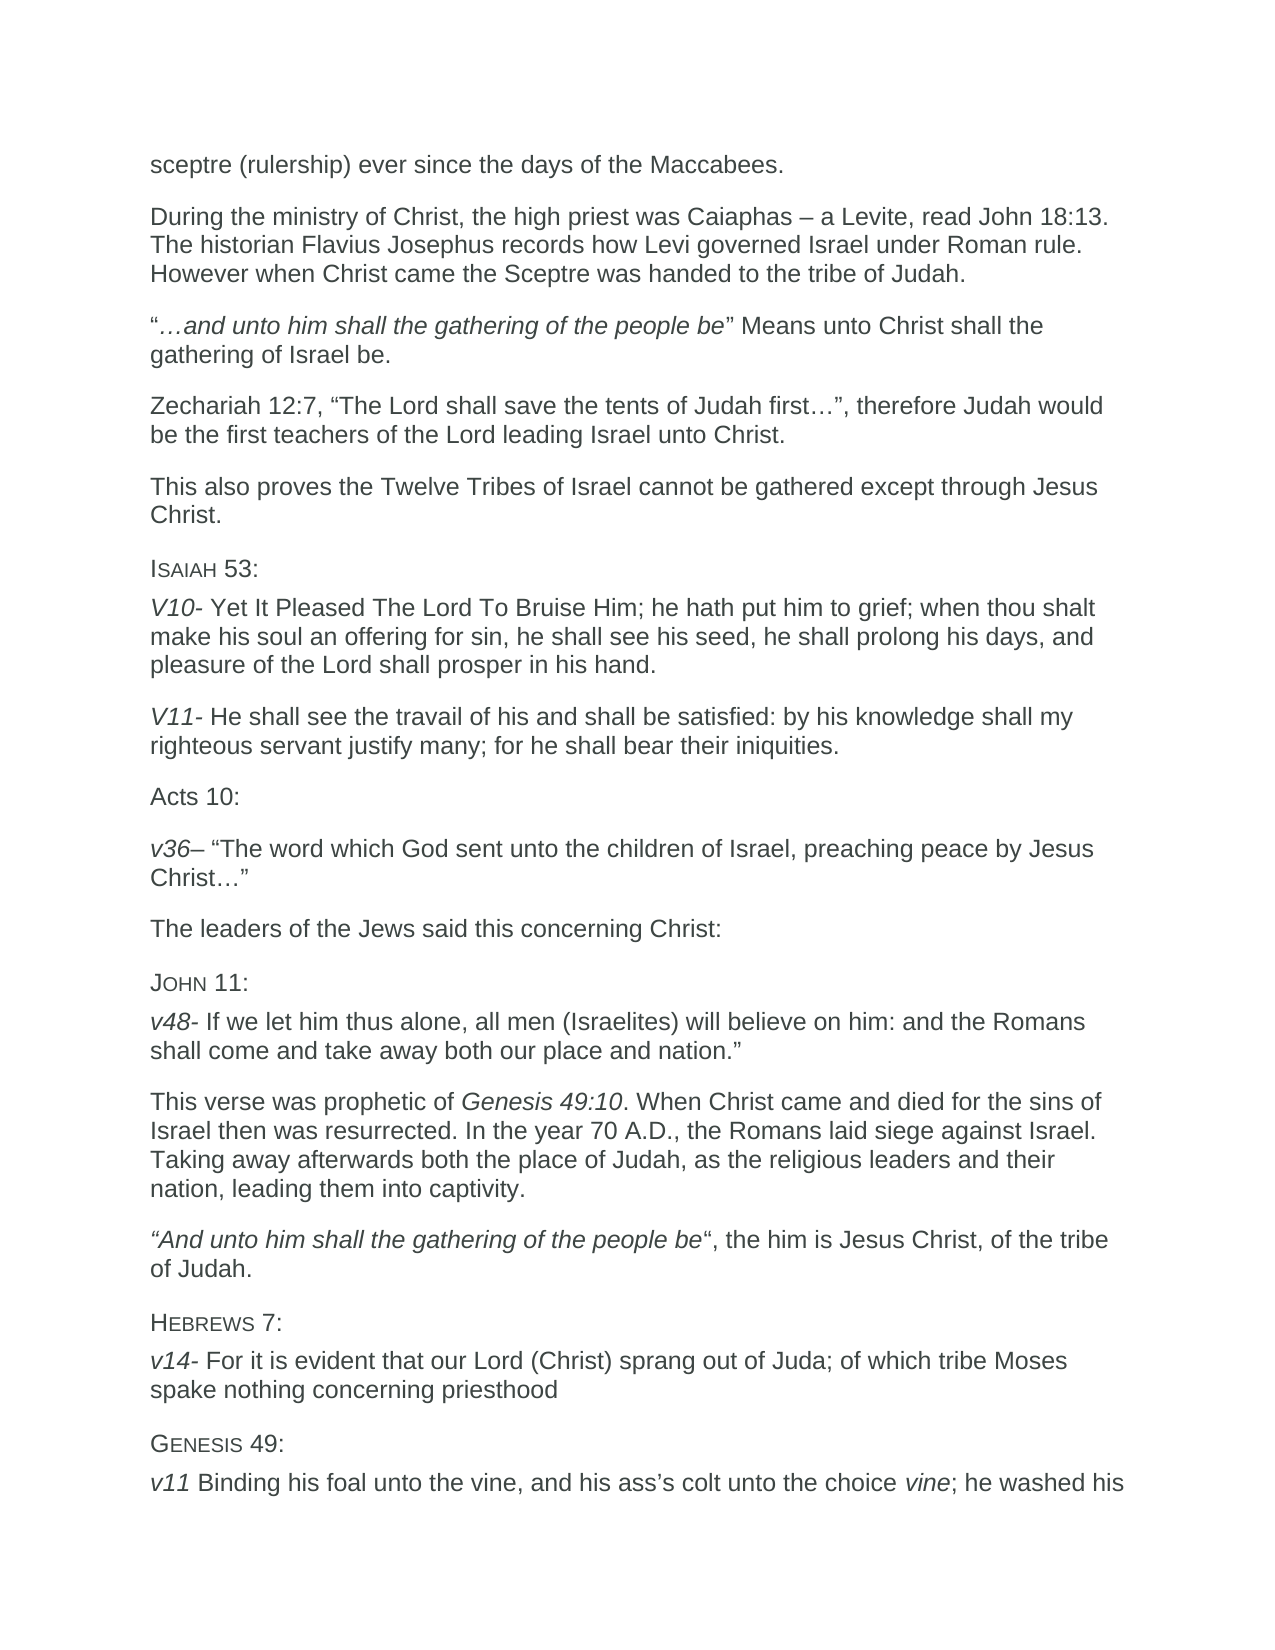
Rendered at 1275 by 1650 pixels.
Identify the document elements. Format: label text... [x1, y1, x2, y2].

text The leaders of the Jews said this concerning Christ: [150, 914, 1125, 943]
text v36– “The word which God sent unto the children of Israel, preaching peace by Jesus Christ…” [150, 834, 1125, 892]
text Zechariah 12:7, “The Lord shall save the tents of Judah first…”, therefore Judah would be the first teachers of the Lord leading Israel unto Christ. [150, 391, 1125, 449]
text This also proves the Twelve Tribes of Israel cannot be gathered except through Jesus Christ. [150, 472, 1125, 529]
text This verse was prophetic of Genesis 49:10. When Christ came and died for the sins of Israel then was resurrected. In the year 70 A.D., the Romans laid siege against Israel. Taking away afterwards both the place of Judah, as the religious leaders and their nation, leading them into captivity. [150, 1087, 1125, 1202]
text v11 Binding his foal unto the vine, and his ass’s colt unto the choice vine; he washed his [150, 1467, 1125, 1496]
text “…and unto him shall the gathering of the people be” Means unto Christ shall the gathering of Israel be. [150, 311, 1125, 368]
text v14- For it is evident that our Lord (Christ) sprang out of Juda; of which tribe Moses spake nothing concerning priesthood [150, 1346, 1125, 1404]
subtitle Genesis 49: [150, 1429, 1125, 1458]
text V10- Yet It Pleased The Lord To Bruise Him; he hath put him to grief; when thou shalt make his soul an offering for sin, he shall see his seed, he shall prolong his days, and pleasure of the Lord shall prosper in his hand. [150, 593, 1125, 679]
subtitle Isaiah 53: [150, 554, 1125, 583]
subtitle Hebrews 7: [150, 1308, 1125, 1336]
text v48- If we let him thus alone, all men (Israelites) will believe on him: and the Romans shall come and take away both our place and nation.” [150, 1007, 1125, 1064]
text “And unto him shall the gathering of the people be“, the him is Jesus Christ, of the tribe of Judah. [150, 1225, 1125, 1283]
text sceptre (rulership) ever since the days of the Maccabees. [150, 150, 1125, 179]
text During the ministry of Christ, the high priest was Caiaphas – a Levite, read John 18:13. The historian Flavius Josephus records how Levi governed Israel under Roman rule. However when Christ came the Sceptre was handed to the tribe of Judah. [150, 202, 1125, 288]
text Acts 10: [150, 782, 1125, 811]
subtitle John 11: [150, 968, 1125, 997]
text V11- He shall see the travail of his and shall be satisfied: by his knowledge shall my righteous servant justify many; for he shall bear their iniquities. [150, 702, 1125, 759]
